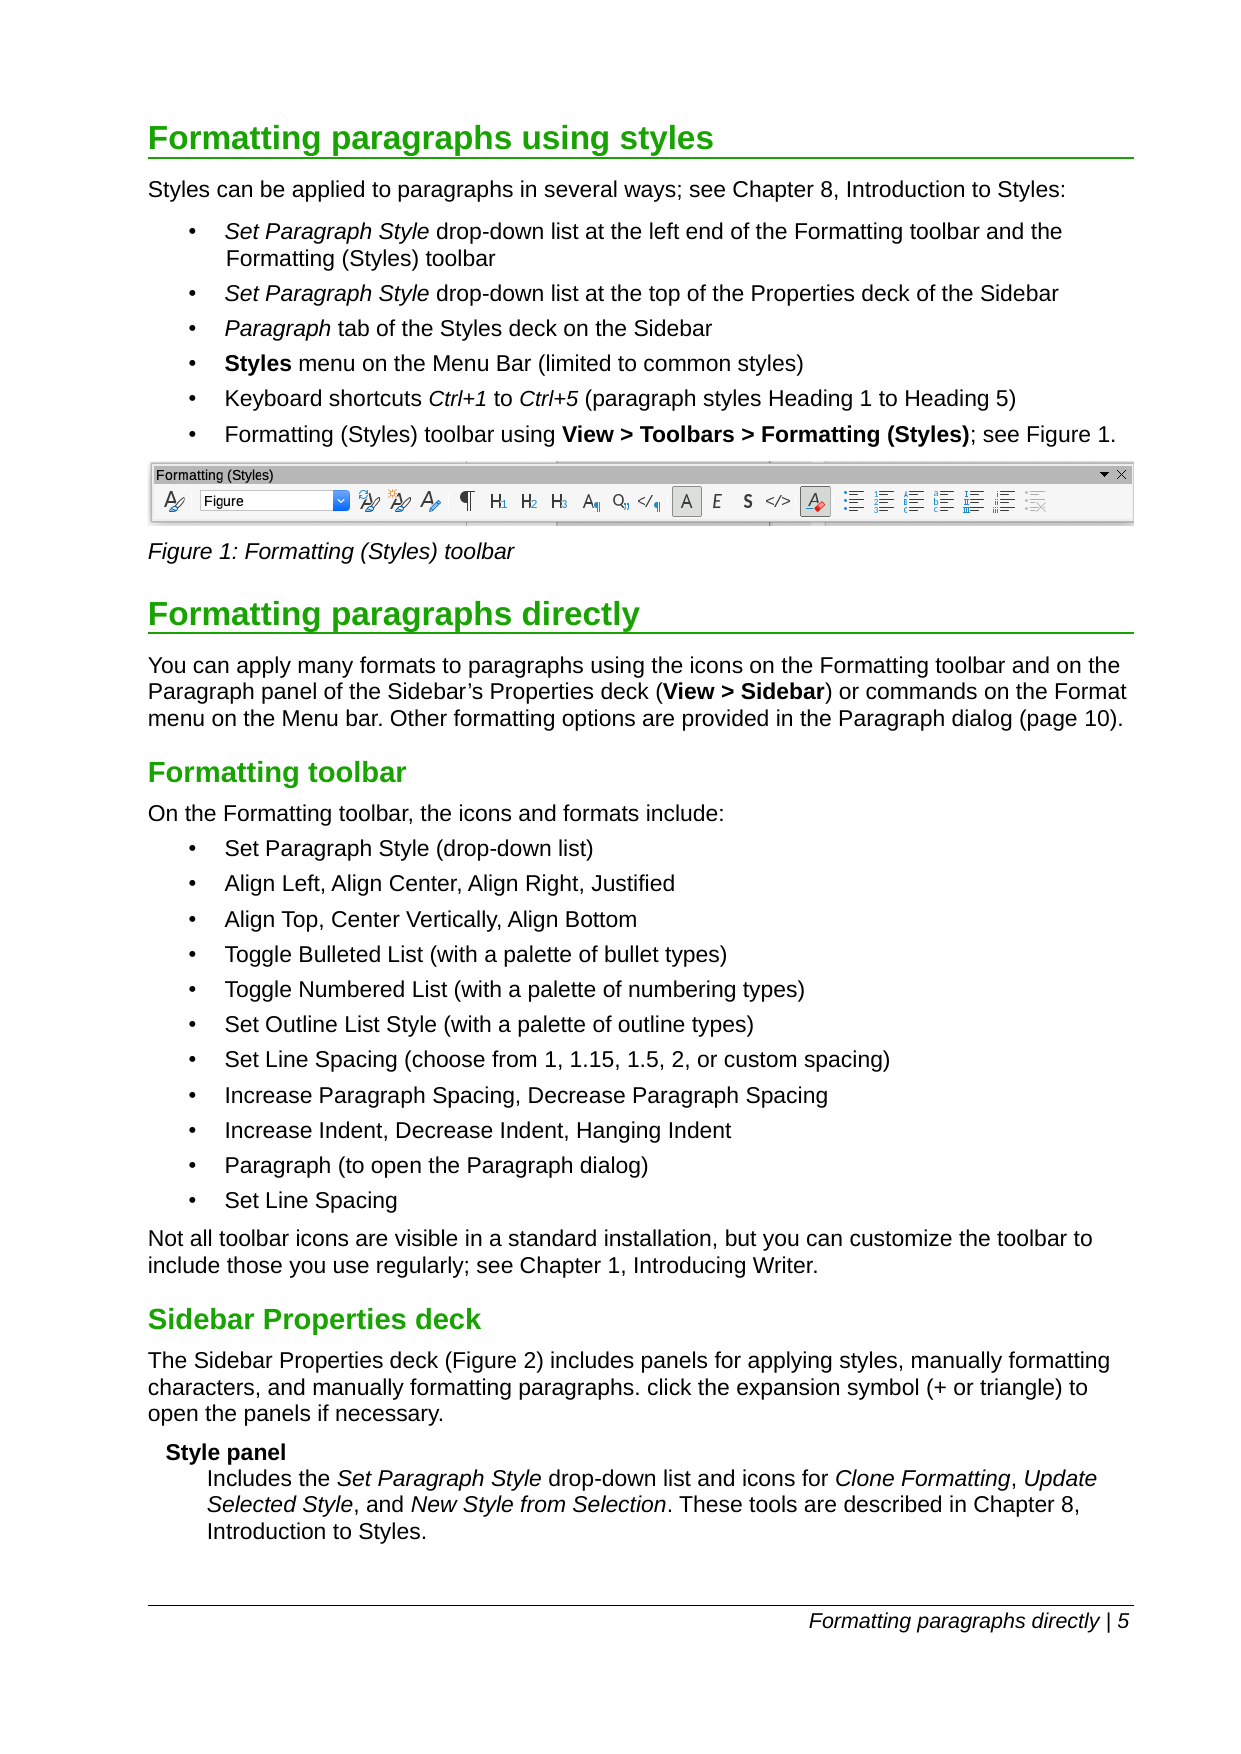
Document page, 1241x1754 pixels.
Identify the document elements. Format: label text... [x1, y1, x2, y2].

picture [147, 461, 1134, 526]
list Styles menu on the Menu Bar (limited to common styles) [185, 347, 1134, 376]
list On the Formatting toolbar, the icons and formats include: [148, 800, 1134, 826]
list Paragraph (to open the Paragraph dialog) [185, 1149, 1134, 1178]
list Increase Paragraph Spacing, Decrease Paragraph Spacing [185, 1079, 1134, 1108]
list Align Left, Align Center, Align Right, Justified [185, 867, 1134, 897]
text You can apply many formats to paragraphs using the icons on the Formatting toolbar and on the Paragraph panel of the Sidebar’s Properties deck (View > Sidebar) or commands on the Format menu on the Menu bar. Other formatting options are provided in the Paragraph dialog (page 10). [148, 652, 1134, 731]
text Not all toolbar icons are visible in a standard installation, but you can customize the toolbar to include those you use regularly; see Chapter 1, Introducing Writer. [148, 1225, 1134, 1278]
list Formatting (Styles) toolbar using View > Toolbars > Formatting (Styles); see Figure 1. [185, 418, 1134, 450]
text The Sidebar Properties deck (Figure 2) includes panels for applying styles, manually formatting characters, and manually formatting paragraphs. click the expansion symbol (+ or triangle) to open the panels if necessary. [148, 1347, 1134, 1426]
subtitle Formatting toolbar [148, 755, 1134, 788]
list Toggle Bulleted List (with a palette of bullet types) [185, 938, 1134, 967]
list Set Paragraph Style drop-down list at the left end of the Formatting toolbar and the Formatting (Styles) toolbar [185, 215, 1134, 271]
list Set Outline List Style (with a palette of outline types) [185, 1008, 1134, 1038]
text Style panel [165, 1439, 1134, 1465]
list Set Line Spacing (choose from 1, 1.15, 1.5, 2, or custom spacing) [185, 1043, 1134, 1073]
list Set Paragraph Style (drop-down list) [185, 832, 1134, 862]
text Figure 1: Formatting (Styles) toolbar [148, 538, 1134, 564]
text Styles can be applied to paragraphs in several ways; see Chapter 8, Introduction to Styles: [148, 176, 1134, 203]
subtitle Sidebar Properties deck [148, 1302, 1134, 1335]
subtitle Formatting paragraphs directly [148, 594, 1134, 632]
list Align Top, Center Vertically, Align Bottom [185, 903, 1134, 932]
list Toggle Numbered List (with a palette of numbering types) [185, 973, 1134, 1002]
list Paragraph tab of the Styles deck on the Sidebar [185, 312, 1134, 341]
list Set Line Spacing [185, 1184, 1134, 1217]
list Set Paragraph Style drop-down list at the top of the Properties deck of the Sidebar [185, 277, 1134, 306]
subtitle Formatting paragraphs using styles [148, 118, 1134, 157]
list Keyboard shortcuts Ctrl+1 to Ctrl+5 (paragraph styles Heading 1 to Heading 5) [185, 382, 1134, 412]
list Increase Indent, Decrease Indent, Hanging Indent [185, 1114, 1134, 1143]
text Includes the Set Paragraph Style drop-down list and icons for Clone Formatting, Update Selected Style, and New Style from Selection. These tools are described in Chapter 8, Introduction to Styles. [207, 1465, 1134, 1544]
